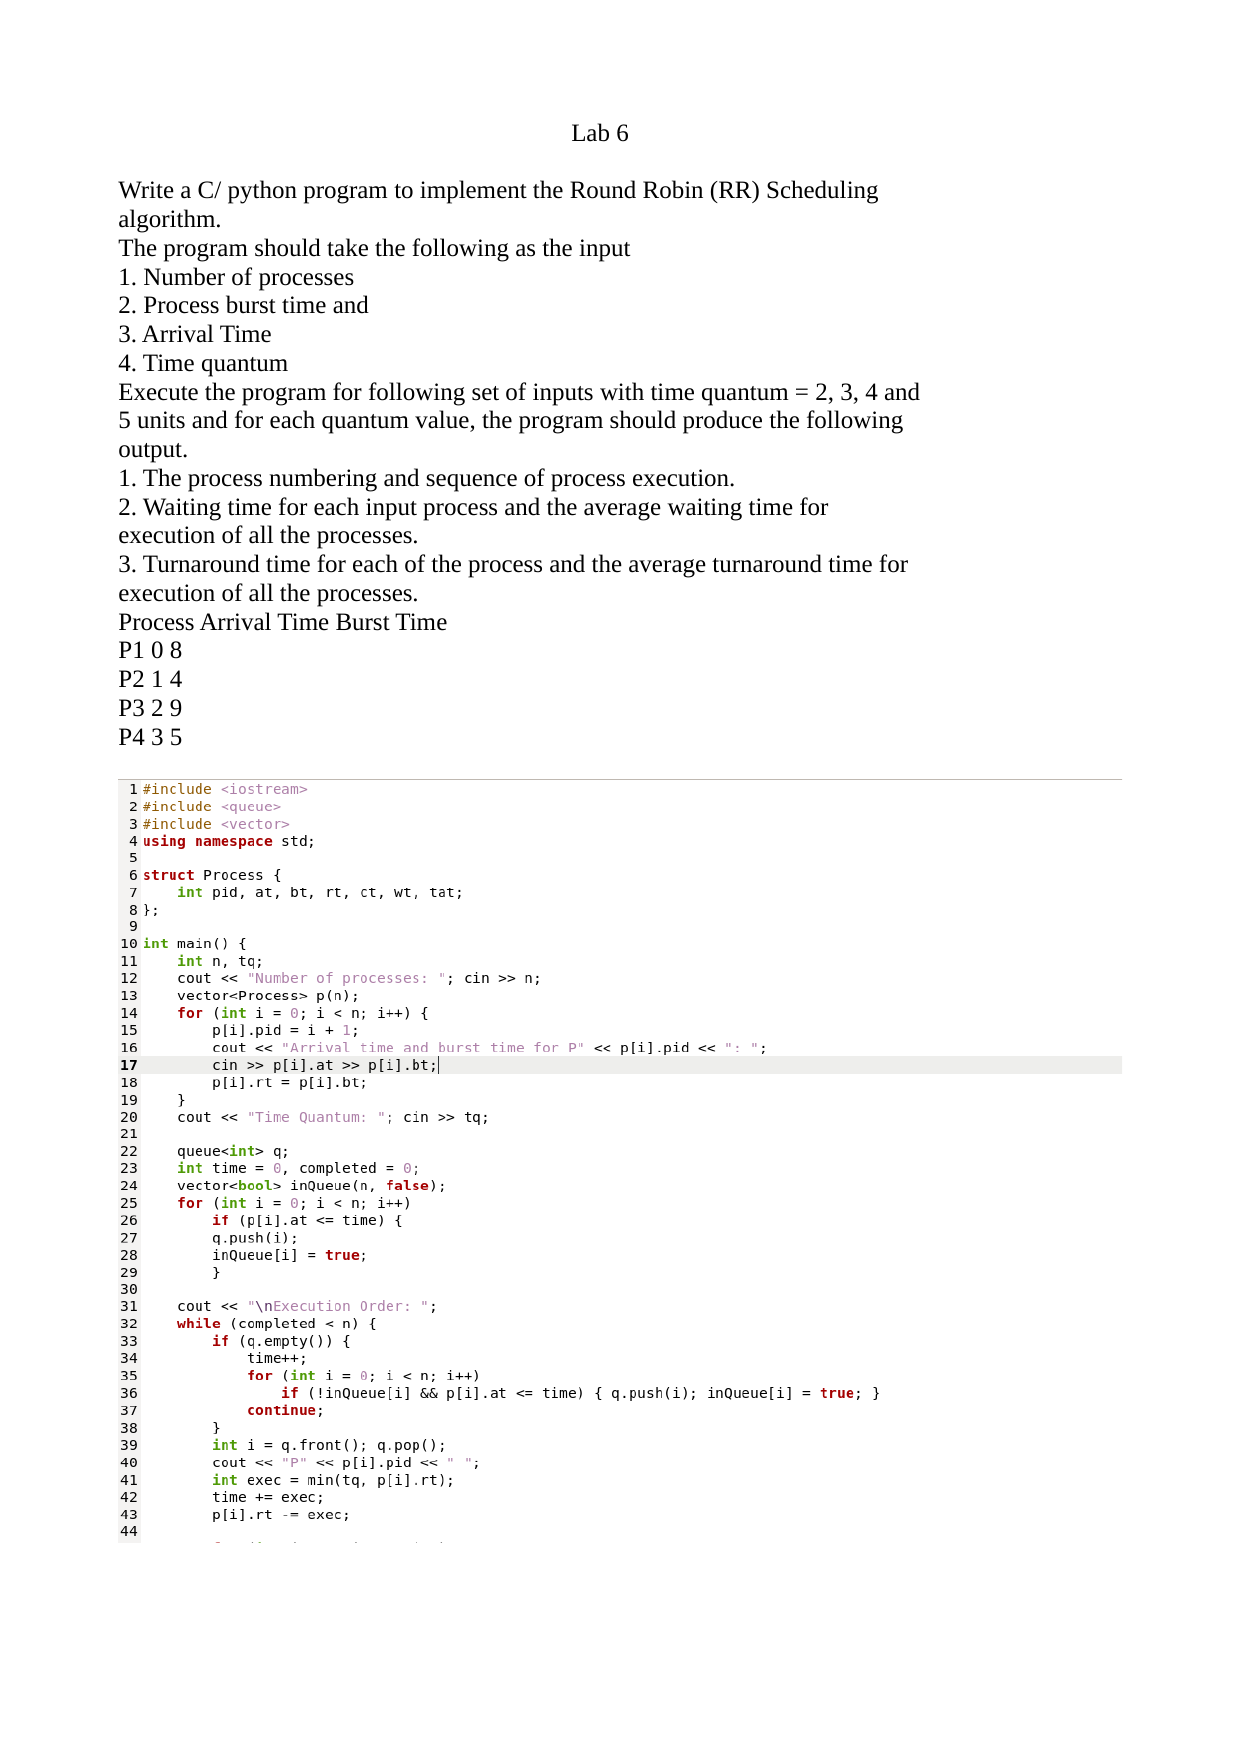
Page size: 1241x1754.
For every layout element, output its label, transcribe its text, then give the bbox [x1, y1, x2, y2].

text 4. Time quantum [118, 348, 1122, 377]
text P4 3 5 [118, 722, 1122, 751]
text P1 0 8 [118, 636, 1122, 664]
text Execute the program for following set of inputs with time quantum = 2, 3, 4 and [118, 377, 1122, 406]
text 1. The process numbering and sequence of process execution. [118, 463, 1122, 492]
text 3. Turnaround time for each of the process and the average turnaround time for [118, 549, 1122, 578]
text Process Arrival Time Burst Time [118, 607, 1122, 636]
text P3 2 9 [118, 693, 1122, 722]
text 2. Process burst time and [118, 291, 1122, 319]
text execution of all the processes. [118, 578, 1122, 607]
picture [118, 779, 1123, 1543]
text 3. Arrival Time [118, 319, 1122, 348]
text P2 1 4 [118, 664, 1122, 693]
text 2. Waiting time for each input process and the average waiting time for [118, 492, 1122, 521]
text 5 units and for each quantum value, the program should produce the following [118, 406, 1122, 434]
text execution of all the processes. [118, 521, 1122, 549]
text output. [118, 434, 1122, 463]
text algorithm. [118, 204, 1122, 233]
text The program should take the following as the input [118, 233, 1122, 262]
text Lab 6 [118, 118, 1122, 147]
text 1. Number of processes [118, 262, 1122, 291]
text Write a C/ python program to implement the Round Robin (RR) Scheduling [118, 176, 1122, 204]
